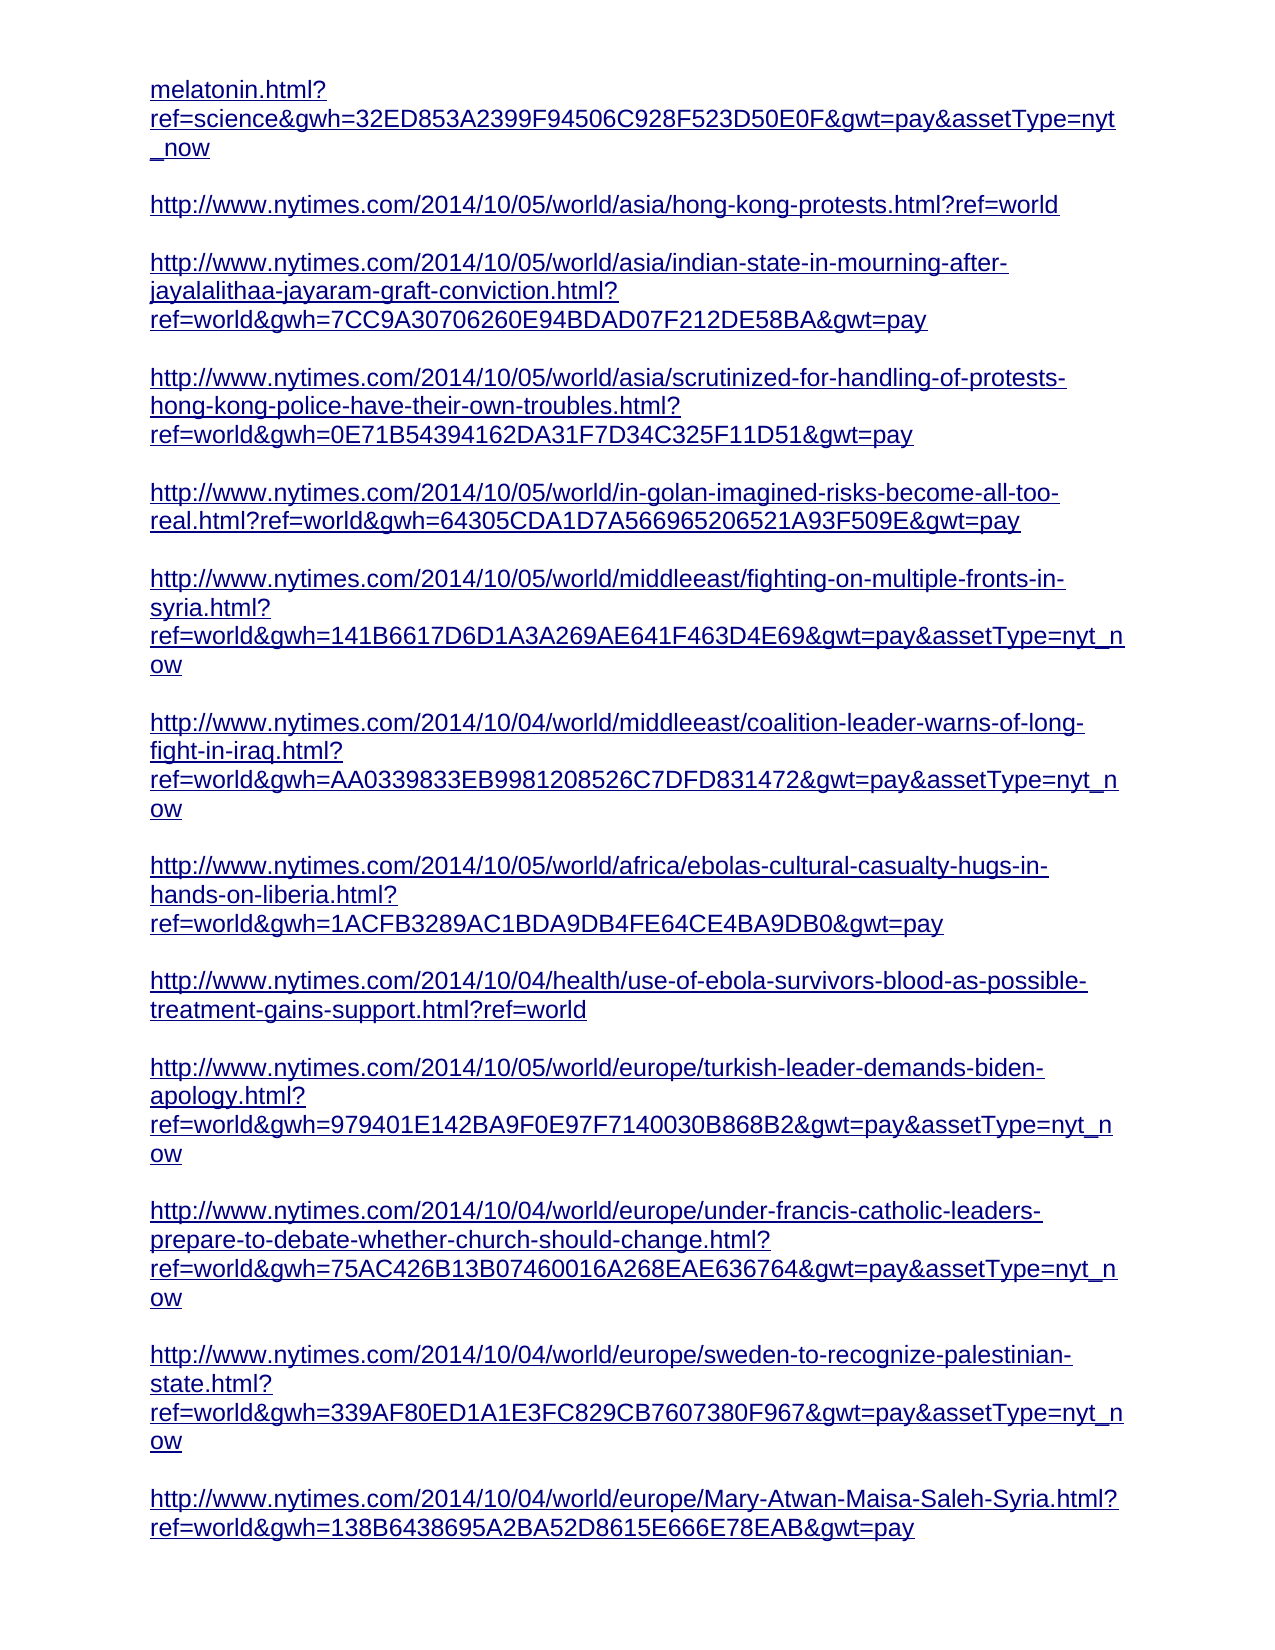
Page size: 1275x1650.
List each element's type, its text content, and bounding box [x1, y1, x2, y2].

text http://www.nytimes.com/2014/10/04/world/europe/Mary-Atwan-Maisa-Saleh-Syria.html?ref=world&gwh=138B6438695A2BA52D8615E666E78EAB&gwt=pay [150, 1484, 1125, 1541]
text http://www.nytimes.com/2014/10/05/world/asia/hong-kong-protests.html?ref=world [150, 190, 1125, 219]
text http://www.nytimes.com/2014/10/05/world/asia/indian-state-in-mourning-after-jayalalithaa-jayaram-graft-conviction.html?ref=world&gwh=7CC9A30706260E94BDAD07F212DE58BA&gwt=pay [150, 247, 1125, 334]
text http://www.nytimes.com/2014/10/05/world/africa/ebolas-cultural-casualty-hugs-in-hands-on-liberia.html?ref=world&gwh=1ACFB3289AC1BDA9DB4FE64CE4BA9DB0&gwt=pay [150, 851, 1125, 937]
text ow [150, 648, 1125, 679]
text http://www.nytimes.com/2014/10/04/health/use-of-ebola-survivors-blood-as-possible-treatment-gains-support.html?ref=world [150, 966, 1125, 1024]
text http://www.nytimes.com/2014/10/04/world/europe/under-francis-catholic-leaders-prepare-to-debate-whether-church-should-change.html?ref=world&gwh=75AC426B13B07460016A268EAE636764&gwt=pay&assetType=nyt_now [150, 1196, 1125, 1311]
text http://www.nytimes.com/2014/10/05/world/middleeast/fighting-on-multiple-fronts-in-syria.html?ref=world&gwh=141B6617D6D1A3A269AE641F463D4E69&gwt=pay&assetType=nyt_n [150, 564, 1125, 646]
text http://www.nytimes.com/2014/10/05/world/in-golan-imagined-risks-become-all-too-real.html?ref=world&gwh=64305CDA1D7A566965206521A93F509E&gwt=pay [150, 477, 1125, 535]
text http://www.nytimes.com/2014/10/05/world/asia/scrutinized-for-handling-of-protests-hong-kong-police-have-their-own-troubles.html?ref=world&gwh=0E71B54394162DA31F7D34C325F11D51&gwt=pay [150, 362, 1125, 449]
text melatonin.html?ref=science&gwh=32ED853A2399F94506C928F523D50E0F&gwt=pay&assetType=nyt_now [150, 75, 1125, 161]
text http://www.nytimes.com/2014/10/05/world/europe/turkish-leader-demands-biden-apology.html?ref=world&gwh=979401E142BA9F0E97F7140030B868B2&gwt=pay&assetType=nyt_now [150, 1052, 1125, 1167]
text http://www.nytimes.com/2014/10/04/world/europe/sweden-to-recognize-palestinian-state.html?ref=world&gwh=339AF80ED1A1E3FC829CB7607380F967&gwt=pay&assetType=nyt_now [150, 1340, 1125, 1455]
text http://www.nytimes.com/2014/10/04/world/middleeast/coalition-leader-warns-of-long-fight-in-iraq.html?ref=world&gwh=AA0339833EB9981208526C7DFD831472&gwt=pay&assetType=nyt_now [150, 707, 1125, 822]
